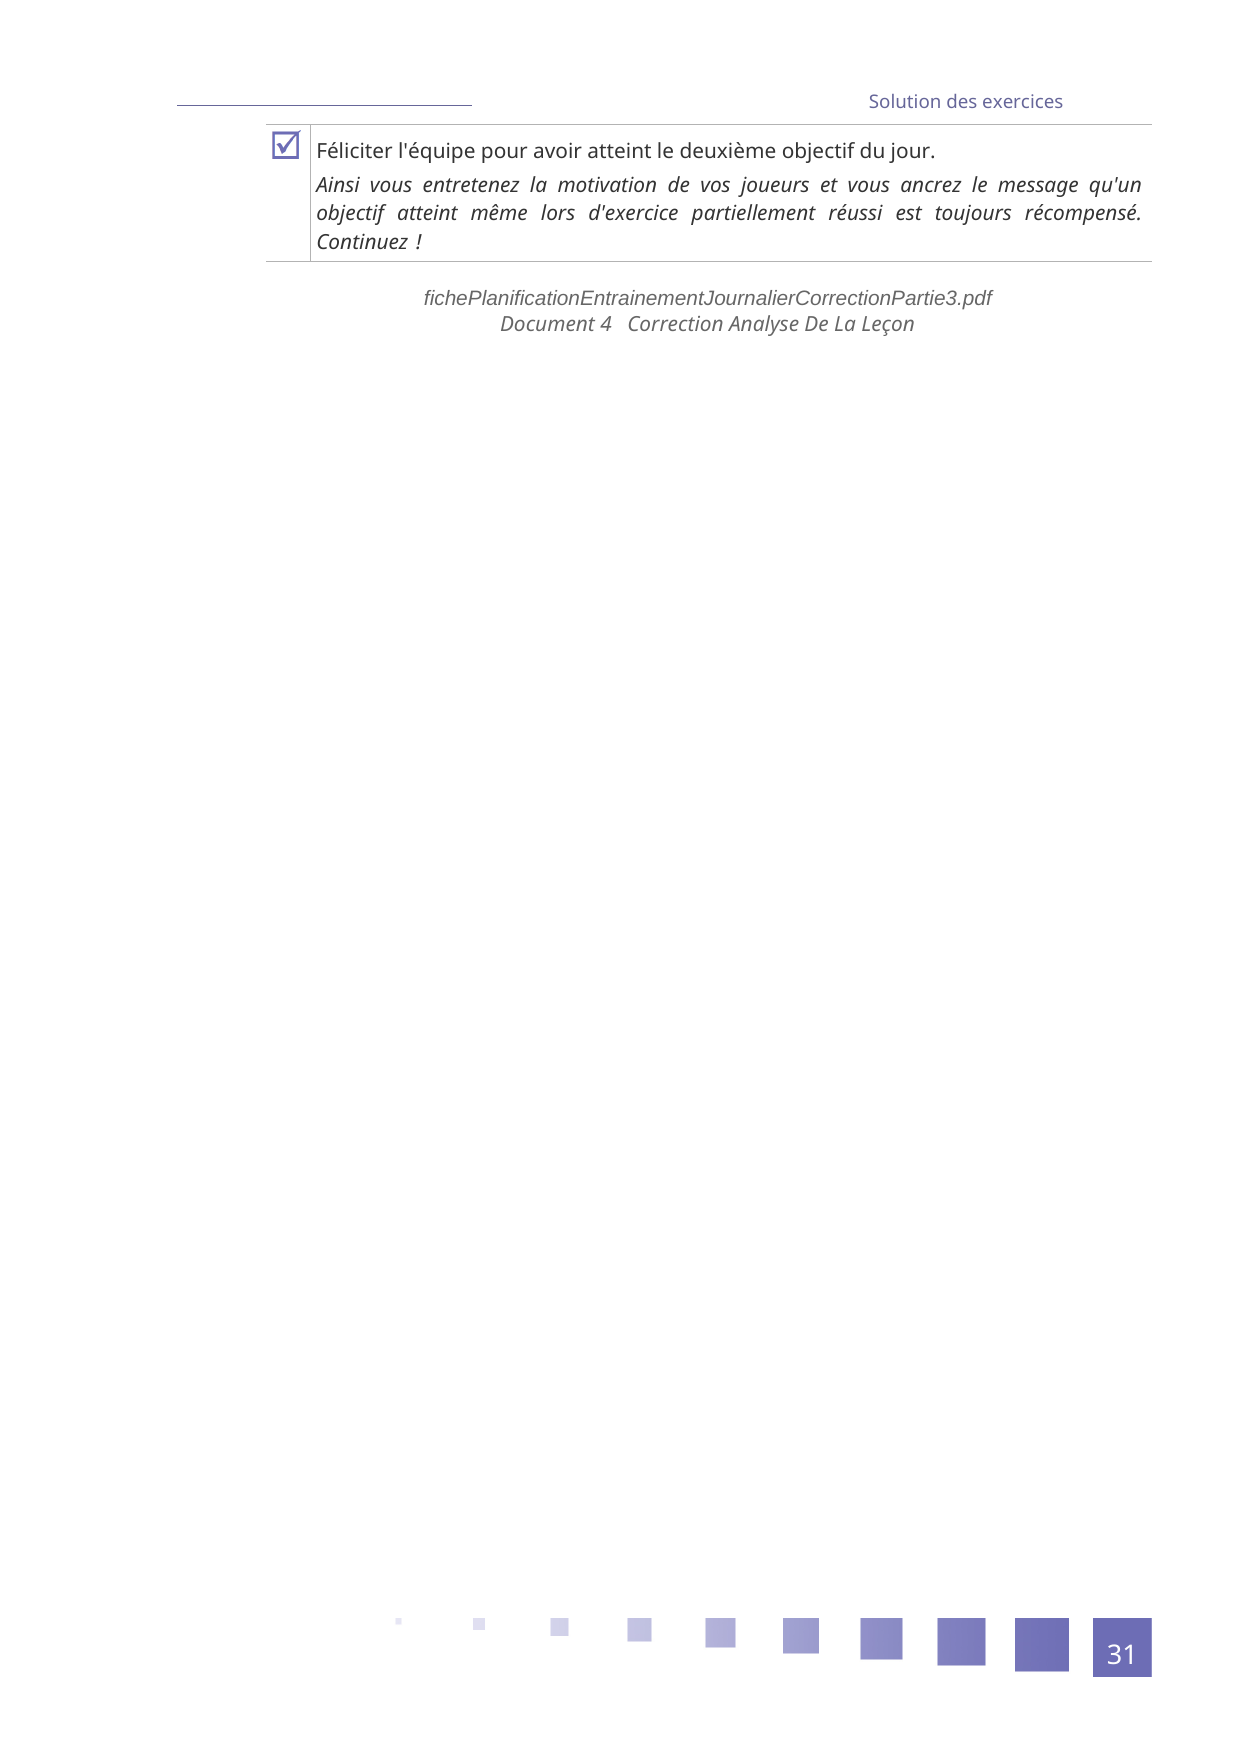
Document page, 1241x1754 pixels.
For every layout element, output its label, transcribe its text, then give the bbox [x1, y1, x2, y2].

picture [351, 1618, 1152, 1678]
table_cell [266, 125, 310, 261]
text fichePlanificationEntrainementJournalierCorrectionPartie3.pdf [301, 286, 1116, 309]
title Document 4 Correction Analyse De La Leçon [266, 309, 1152, 338]
picture [271, 129, 301, 160]
table_cell Féliciter l'équipe pour avoir atteint le deuxième objectif du jour. Ainsi vous entretenez la motivation de vos joueurs et vous ancrez le message qu'un objectif atteint même lors d'exercice partiellement réussi est toujours récompensé. Continuez ! [311, 125, 1152, 261]
